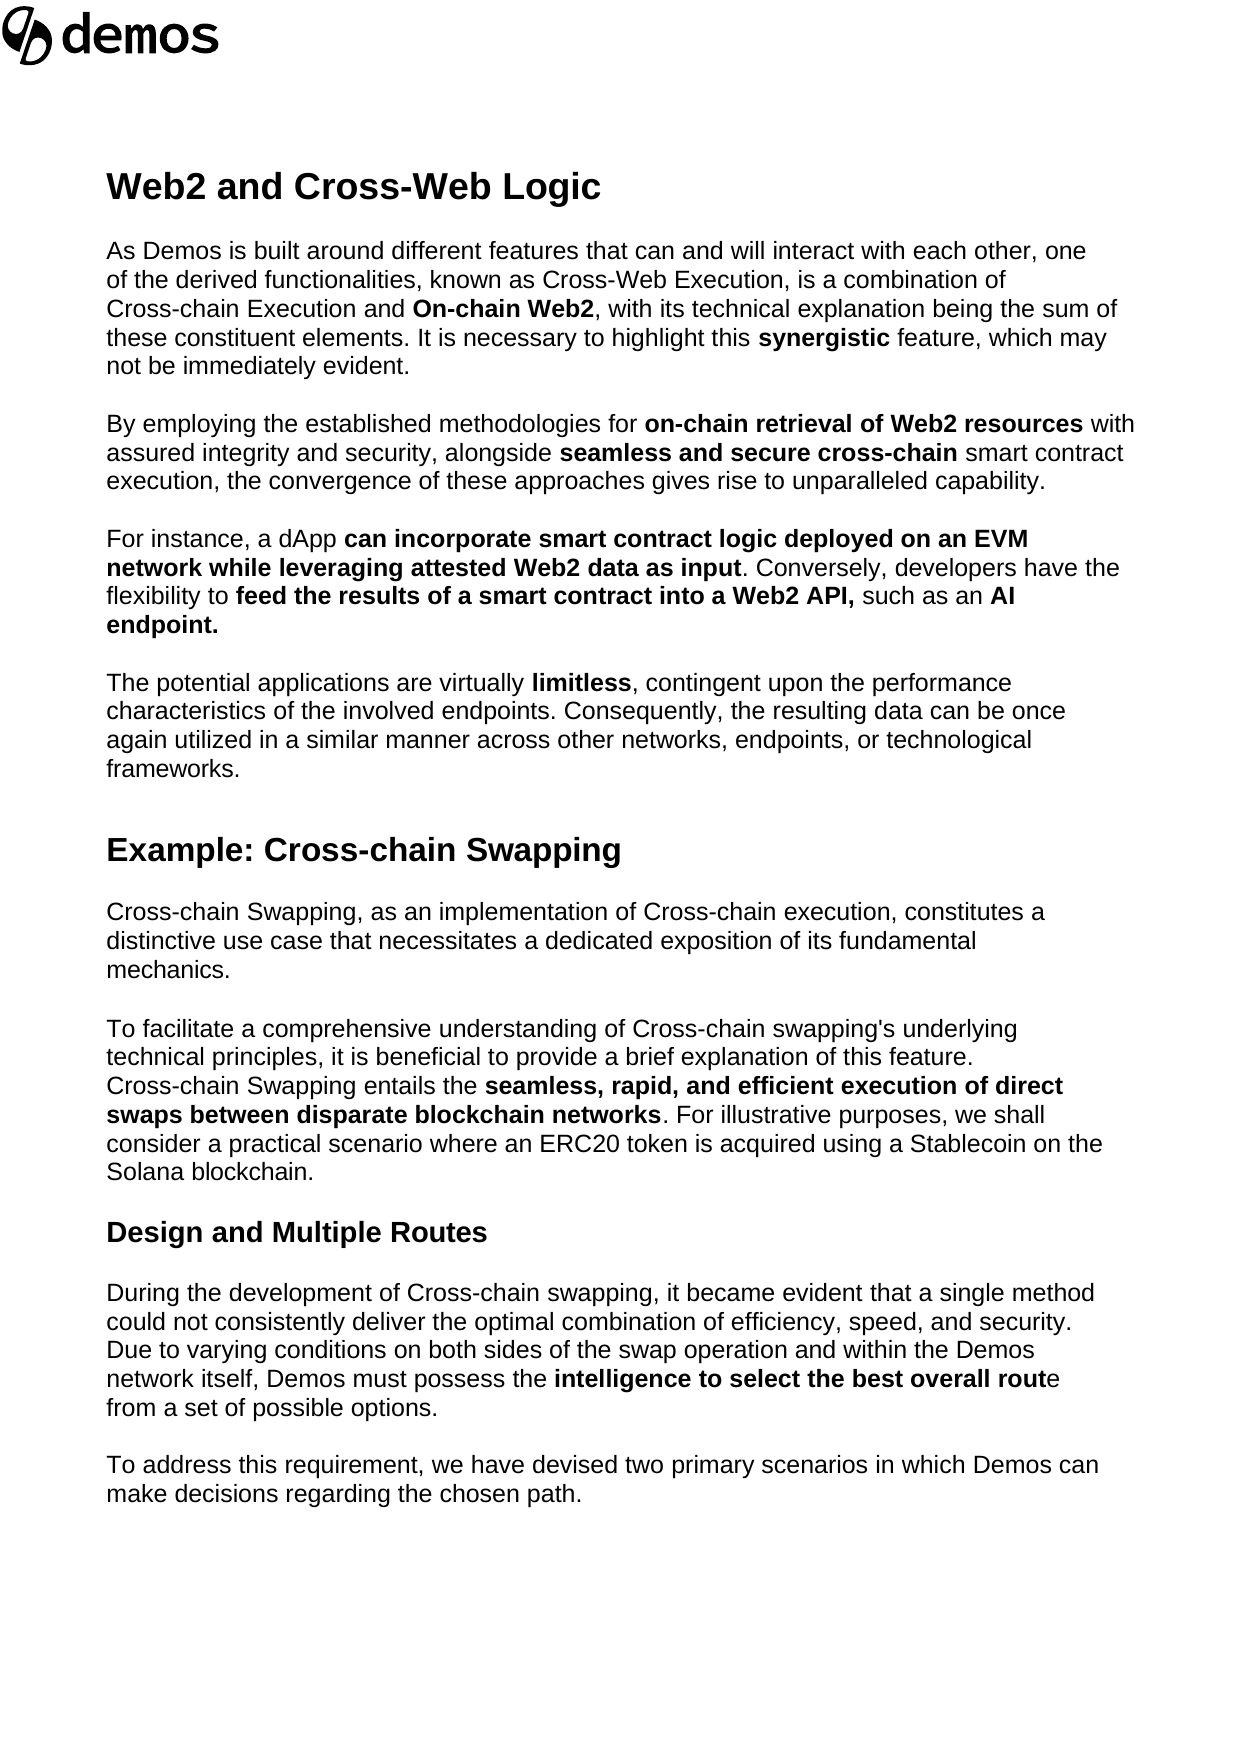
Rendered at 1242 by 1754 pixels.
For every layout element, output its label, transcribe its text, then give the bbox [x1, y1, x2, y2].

text During the development of Cross-chain swapping, it became evident that a single method could not consistently deliver the optimal combination of efficiency, speed, and security. [106, 1278, 1114, 1335]
text The potential applications are virtually limitless, contingent upon the performance characteristics of the involved endpoints. Consequently, the resulting data can be once again utilized in a similar manner across other networks, endpoints, or technological frameworks. [106, 667, 1114, 782]
text Design and Multiple Routes [106, 1215, 1146, 1248]
text Due to varying conditions on both sides of the swap operation and within the Demos network itself, Demos must possess the intelligence to select the best overall route from a set of possible options. [106, 1335, 1114, 1422]
text As Demos is built around different features that can and will interact with each other, one of the derived functionalities, known as Cross-Web Execution, is a combination of [106, 236, 1100, 294]
text To address this requirement, we have devised two primary scenarios in which Demos can make decisions regarding the chosen path. [106, 1450, 1114, 1508]
subtitle Example: Cross-chain Swapping [106, 830, 1146, 868]
text Cross-chain Swapping entails the seamless, rapid, and efficient execution of direct swaps between disparate blockchain networks. For illustrative purposes, we shall consider a practical scenario where an ERC20 token is acquired using a Stablecoin on the Solana blockchain. [106, 1071, 1114, 1186]
text By employing the established methodologies for on-chain retrieval of Web2 resources with assured integrity and security, alongside seamless and secure cross-chain smart contract execution, the convergence of these approaches gives rise to unparalleled capability. [106, 409, 1146, 495]
subtitle Web2 and Cross-Web Logic [106, 164, 1146, 207]
text To facilitate a comprehensive understanding of Cross-chain swapping's underlying technical principles, it is beneficial to provide a brief explanation of this feature. [106, 1013, 1114, 1071]
text Cross-chain Swapping, as an implementation of Cross-chain execution, constitutes a distinctive use case that necessitates a dedicated exposition of its fundamental mechanics. [106, 897, 1062, 984]
text Cross-chain Execution and On-chain Web2, with its technical explanation being the sum of these constituent elements. It is necessary to highlight this synergistic feature, which may not be immediately evident. [106, 294, 1138, 380]
text For instance, a dApp can incorporate smart contract logic deployed on an EVM network while leveraging attested Web2 data as input. Conversely, developers have the flexibility to feed the results of a smart contract into a Web2 API, such as an AI endpoint. [106, 524, 1122, 639]
